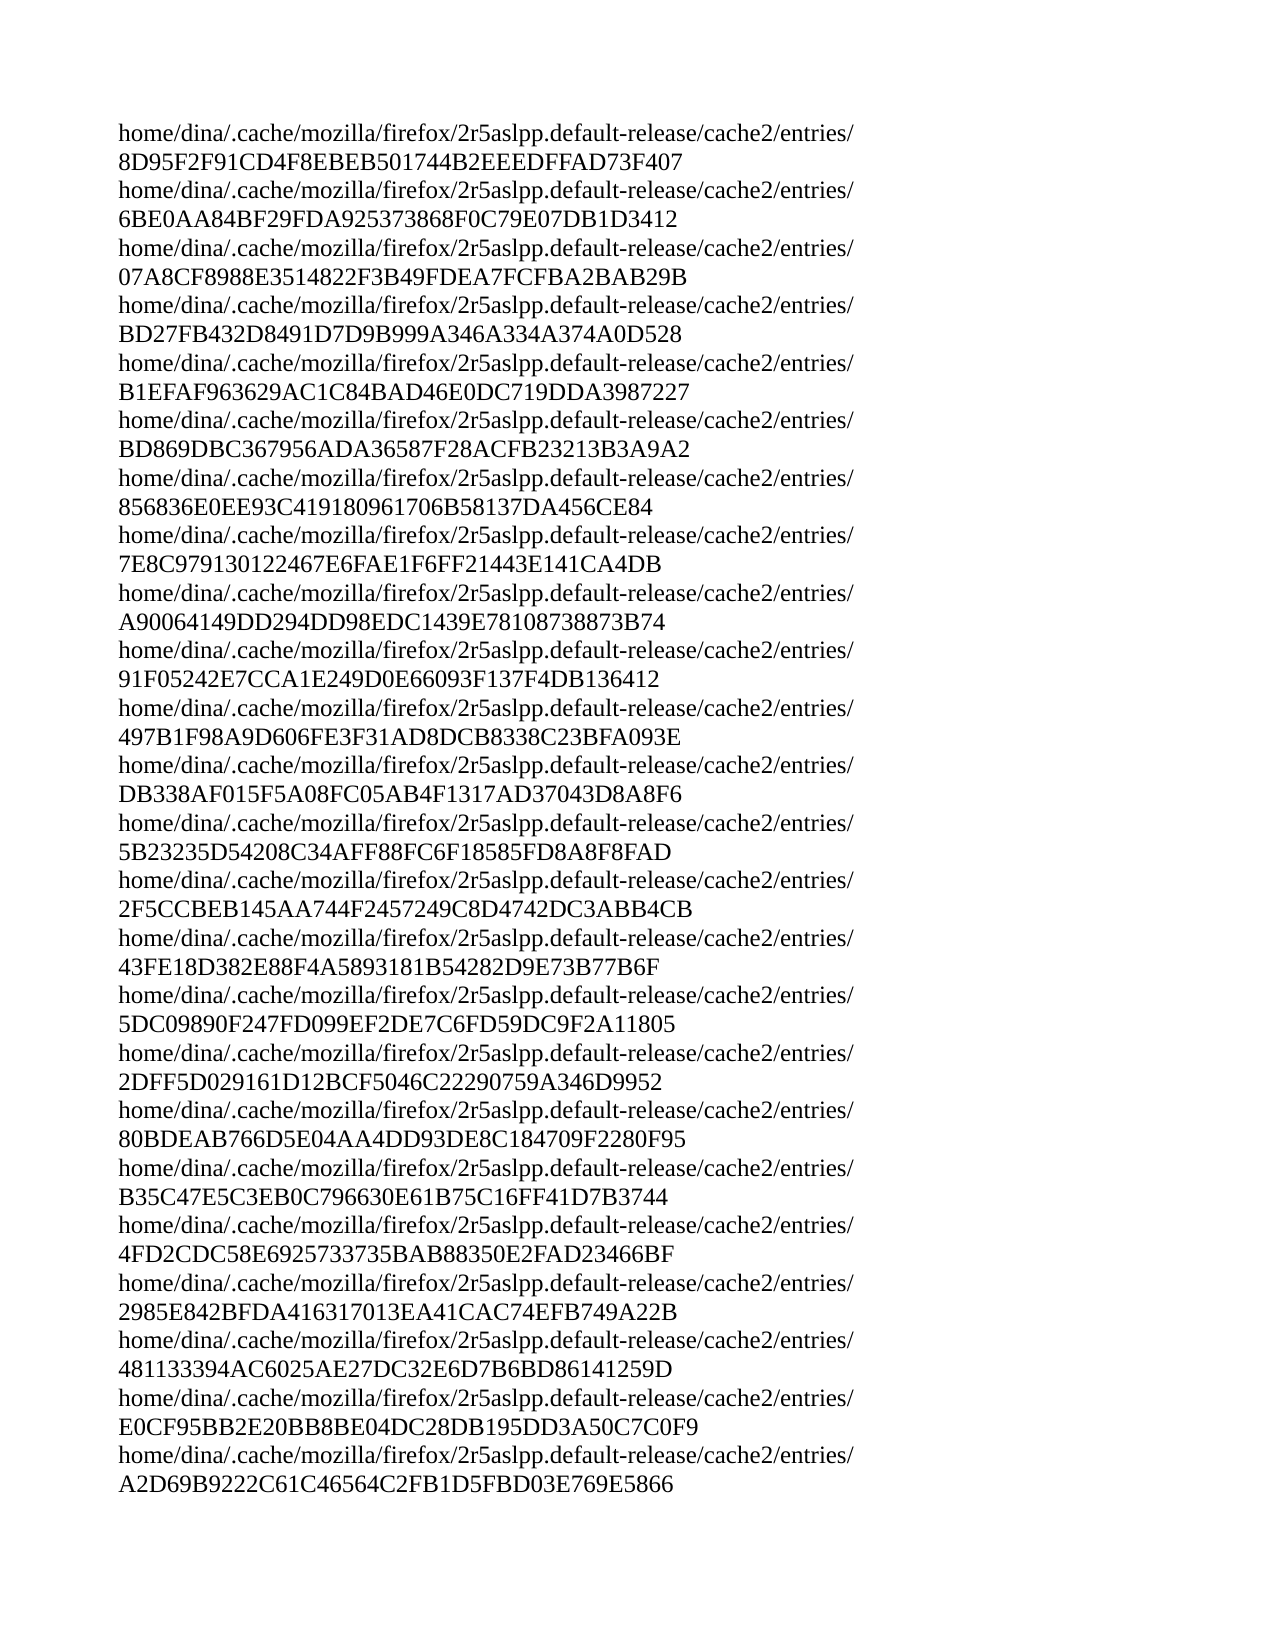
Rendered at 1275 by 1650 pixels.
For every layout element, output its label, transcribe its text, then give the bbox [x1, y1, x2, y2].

text home/dina/.cache/mozilla/firefox/2r5aslpp.default-release/cache2/entries/BD869DBC367956ADA36587F28ACFB23213B3A9A2 [118, 406, 1157, 463]
text home/dina/.cache/mozilla/firefox/2r5aslpp.default-release/cache2/entries/6BE0AA84BF29FDA925373868F0C79E07DB1D3412 [118, 176, 1157, 233]
text home/dina/.cache/mozilla/firefox/2r5aslpp.default-release/cache2/entries/2DFF5D029161D12BCF5046C22290759A346D9952 [118, 1038, 1157, 1096]
text home/dina/.cache/mozilla/firefox/2r5aslpp.default-release/cache2/entries/07A8CF8988E3514822F3B49FDEA7FCFBA2BAB29B [118, 233, 1157, 291]
text home/dina/.cache/mozilla/firefox/2r5aslpp.default-release/cache2/entries/7E8C979130122467E6FAE1F6FF21443E141CA4DB [118, 521, 1157, 578]
text home/dina/.cache/mozilla/firefox/2r5aslpp.default-release/cache2/entries/8D95F2F91CD4F8EBEB501744B2EEEDFFAD73F407 [118, 118, 1157, 176]
text home/dina/.cache/mozilla/firefox/2r5aslpp.default-release/cache2/entries/DB338AF015F5A08FC05AB4F1317AD37043D8A8F6 [118, 751, 1157, 808]
text home/dina/.cache/mozilla/firefox/2r5aslpp.default-release/cache2/entries/497B1F98A9D606FE3F31AD8DCB8338C23BFA093E [118, 693, 1157, 751]
text home/dina/.cache/mozilla/firefox/2r5aslpp.default-release/cache2/entries/E0CF95BB2E20BB8BE04DC28DB195DD3A50C7C0F9 [118, 1383, 1157, 1441]
text home/dina/.cache/mozilla/firefox/2r5aslpp.default-release/cache2/entries/BD27FB432D8491D7D9B999A346A334A374A0D528 [118, 291, 1157, 348]
text home/dina/.cache/mozilla/firefox/2r5aslpp.default-release/cache2/entries/43FE18D382E88F4A5893181B54282D9E73B77B6F [118, 923, 1157, 981]
text home/dina/.cache/mozilla/firefox/2r5aslpp.default-release/cache2/entries/2F5CCBEB145AA744F2457249C8D4742DC3ABB4CB [118, 866, 1157, 923]
text home/dina/.cache/mozilla/firefox/2r5aslpp.default-release/cache2/entries/B35C47E5C3EB0C796630E61B75C16FF41D7B3744 [118, 1153, 1157, 1211]
text home/dina/.cache/mozilla/firefox/2r5aslpp.default-release/cache2/entries/A90064149DD294DD98EDC1439E78108738873B74 [118, 578, 1157, 636]
text home/dina/.cache/mozilla/firefox/2r5aslpp.default-release/cache2/entries/B1EFAF963629AC1C84BAD46E0DC719DDA3987227 [118, 348, 1157, 406]
text home/dina/.cache/mozilla/firefox/2r5aslpp.default-release/cache2/entries/4FD2CDC58E6925733735BAB88350E2FAD23466BF [118, 1211, 1157, 1268]
text home/dina/.cache/mozilla/firefox/2r5aslpp.default-release/cache2/entries/91F05242E7CCA1E249D0E66093F137F4DB136412 [118, 636, 1157, 693]
text home/dina/.cache/mozilla/firefox/2r5aslpp.default-release/cache2/entries/5B23235D54208C34AFF88FC6F18585FD8A8F8FAD [118, 808, 1157, 866]
text home/dina/.cache/mozilla/firefox/2r5aslpp.default-release/cache2/entries/856836E0EE93C419180961706B58137DA456CE84 [118, 463, 1157, 521]
text home/dina/.cache/mozilla/firefox/2r5aslpp.default-release/cache2/entries/5DC09890F247FD099EF2DE7C6FD59DC9F2A11805 [118, 981, 1157, 1038]
text home/dina/.cache/mozilla/firefox/2r5aslpp.default-release/cache2/entries/A2D69B9222C61C46564C2FB1D5FBD03E769E5866 [118, 1441, 1157, 1498]
text home/dina/.cache/mozilla/firefox/2r5aslpp.default-release/cache2/entries/80BDEAB766D5E04AA4DD93DE8C184709F2280F95 [118, 1096, 1157, 1153]
text home/dina/.cache/mozilla/firefox/2r5aslpp.default-release/cache2/entries/2985E842BFDA416317013EA41CAC74EFB749A22B [118, 1268, 1157, 1326]
text home/dina/.cache/mozilla/firefox/2r5aslpp.default-release/cache2/entries/481133394AC6025AE27DC32E6D7B6BD86141259D [118, 1326, 1157, 1383]
